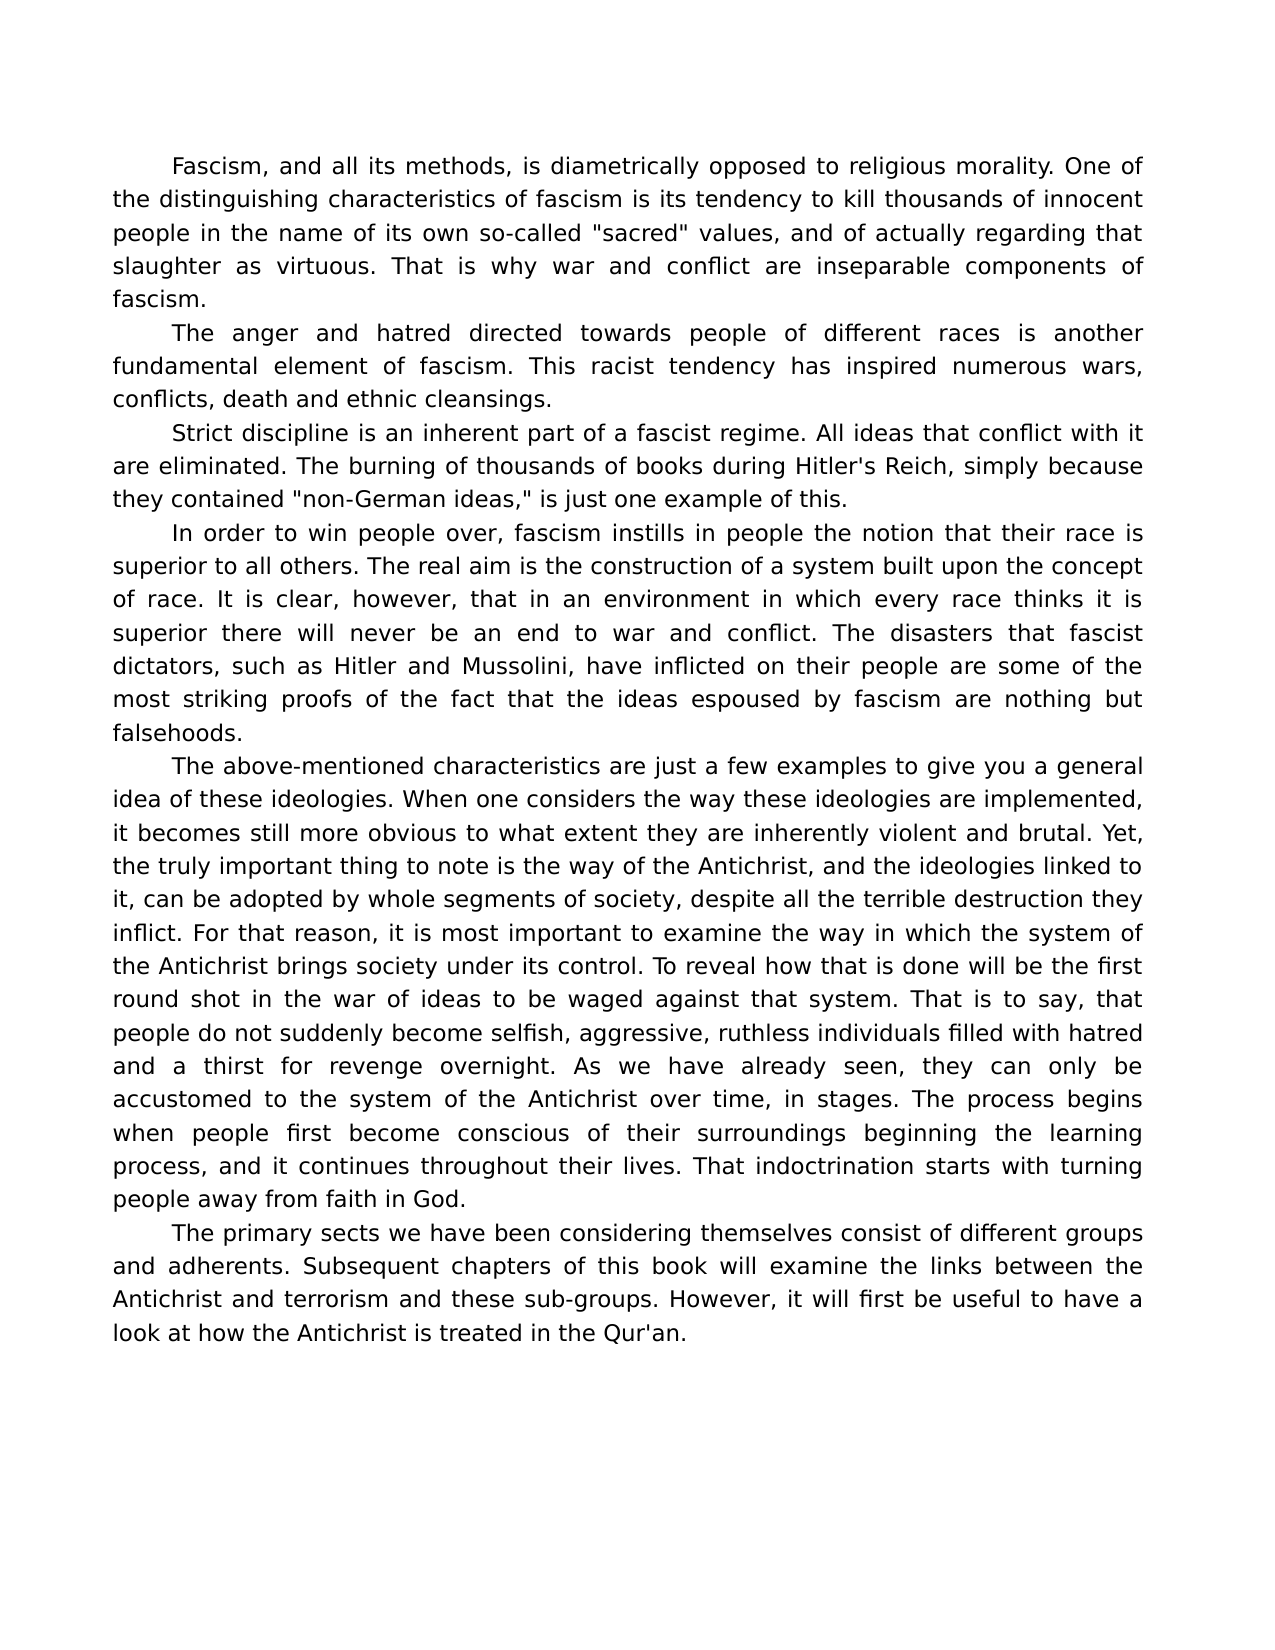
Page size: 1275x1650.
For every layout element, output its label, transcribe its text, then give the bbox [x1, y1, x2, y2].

text The above-mentioned characteristics are just a few examples to give you a general idea of these ideologies. When one considers the way these ideologies are implemented, it becomes still more obvious to what extent they are inherently violent and brutal. Yet, the truly important thing to note is the way of the Antichrist, and the ideologies linked to it, can be adopted by whole segments of society, despite all the terrible destruction they inflict. For that reason, it is most important to examine the way in which the system of the Antichrist brings society under its control. To reveal how that is done will be the first round shot in the war of ideas to be waged against that system. That is to say, that people do not suddenly become selfish, aggressive, ruthless individuals filled with hatred and a thirst for revenge overnight. As we have already seen, they can only be accustomed to the system of the Antichrist over time, in stages. The process begins when people first become conscious of their surroundings beginning the learning process, and it continues throughout their lives. That indoctrination starts with turning people away from faith in God. [112, 748, 1145, 1214]
text Fascism, and all its methods, is diametrically opposed to religious morality. One of the distinguishing characteristics of fascism is its tendency to kill thousands of innocent people in the name of its own so-called "sacred" values, and of actually regarding that slaughter as virtuous. That is why war and conflict are inseparable components of fascism. [112, 148, 1145, 314]
text Strict discipline is an inherent part of a fascist regime. All ideas that conflict with it are eliminated. The burning of thousands of books during Hitler's Reich, simply because they contained "non-German ideas," is just one example of this. [112, 414, 1145, 514]
text The anger and hatred directed towards people of different races is another fundamental element of fascism. This racist tendency has inspired numerous wars, conflicts, death and ethnic cleansings. [112, 314, 1145, 414]
text In order to win people over, fascism instills in people the notion that their race is superior to all others. The real aim is the construction of a system built upon the concept of race. It is clear, however, that in an environment in which every race thinks it is superior there will never be an end to war and conflict. The disasters that fascist dictators, such as Hitler and Mussolini, have inflicted on their people are some of the most striking proofs of the fact that the ideas espoused by fascism are nothing but falsehoods. [112, 514, 1145, 748]
text The primary sects we have been considering themselves consist of different groups and adherents. Subsequent chapters of this book will examine the links between the Antichrist and terrorism and these sub-groups. However, it will first be useful to have a look at how the Antichrist is treated in the Qur'an. [112, 1214, 1145, 1348]
